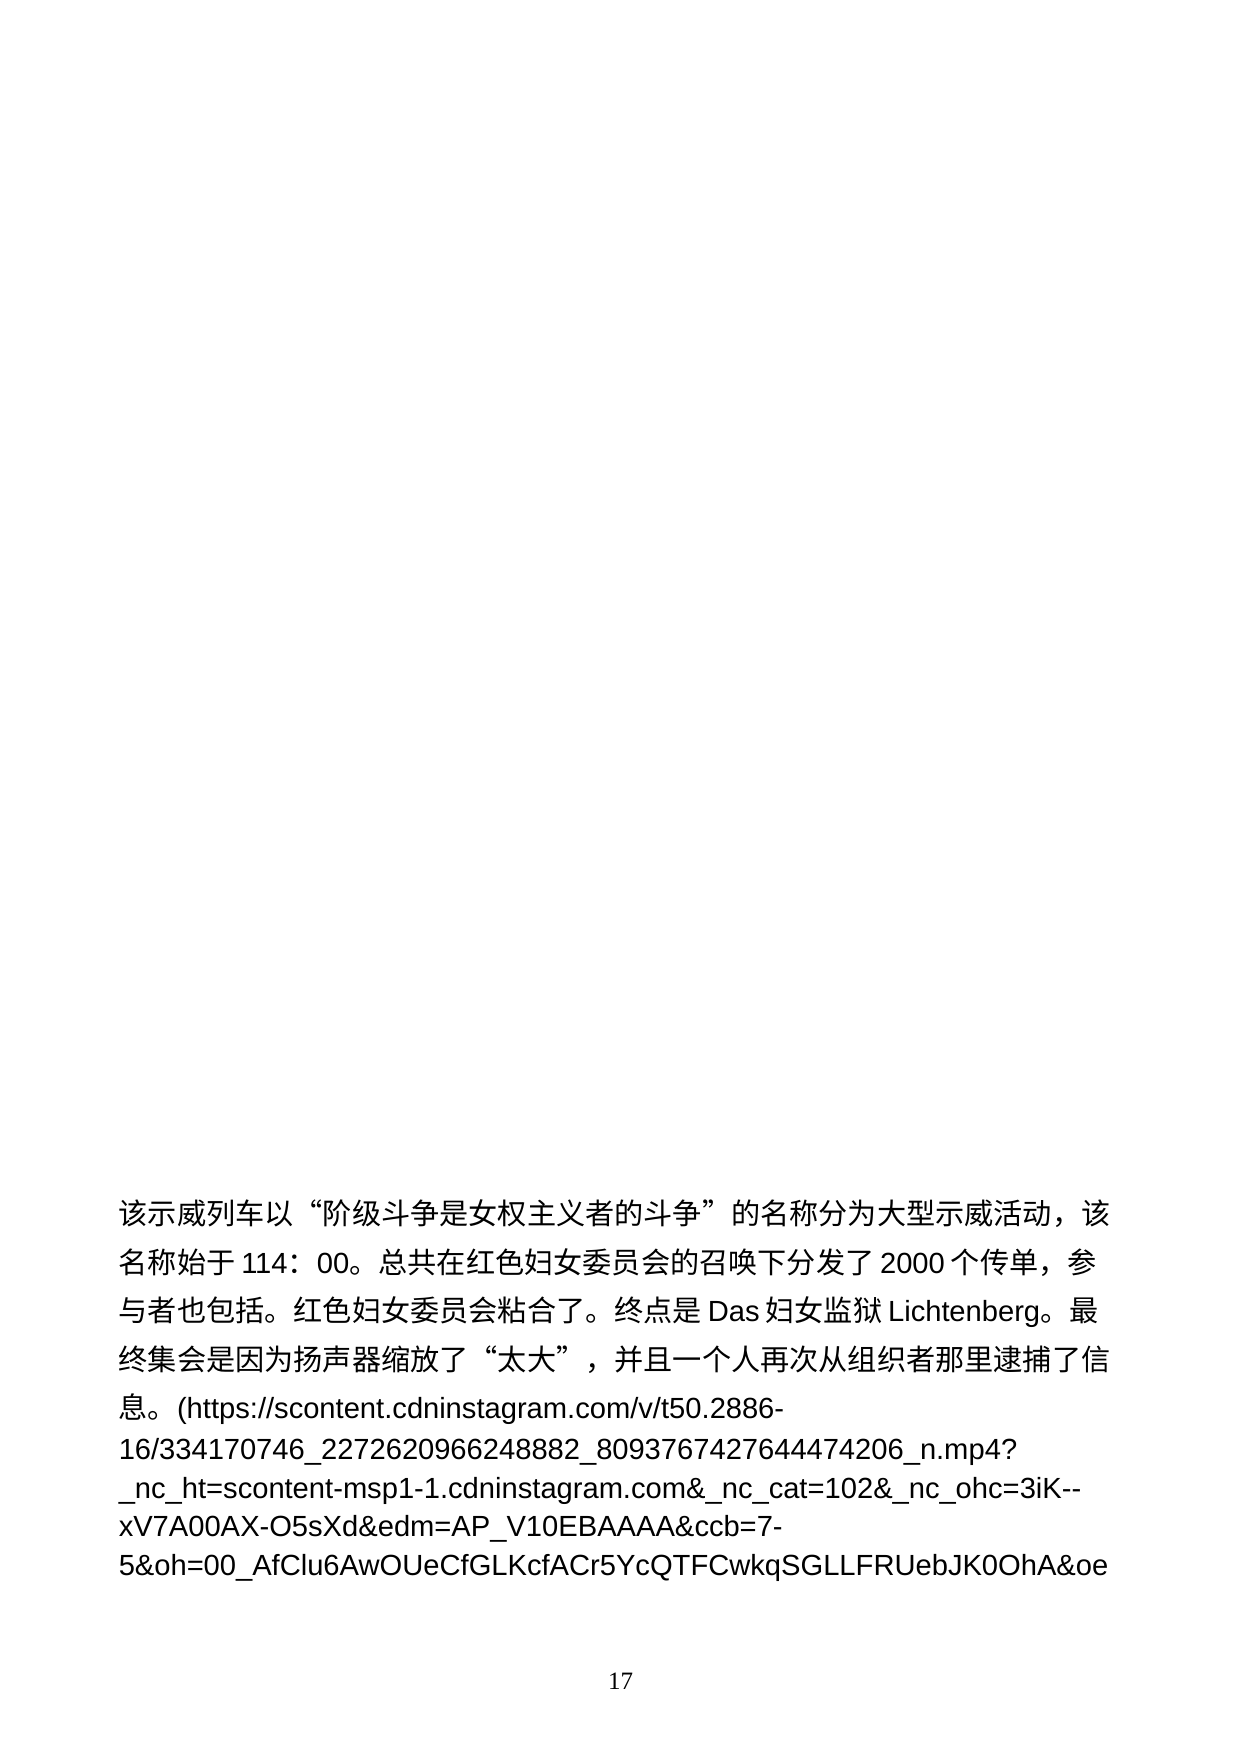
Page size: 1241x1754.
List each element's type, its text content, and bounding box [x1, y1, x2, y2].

text 该示威列车以“阶级斗争是女权主义者的斗争”的名称分为大型示威活动，该名称始于114：00。总共在红色妇女委员会的召唤下分发了2000个传单，参与者也包括。红色妇女委员会粘合了。终点是Das妇女监狱Lichtenberg。最终集会是因为扬声器缩放了“太大”，并且一个人再次从组织者那里逮捕了信息。(https://scontent.cdninstagram.com/v/t50.2886-16/334170746_2272620966248882_8093767427644474206_n.mp4?_nc_ht=scontent-msp1-1.cdninstagram.com&_nc_cat=102&_nc_ohc=3iK--xV7A00AX-O5sXd&edm=AP_V10EBAAAA&ccb=7-5&oh=00_AfClu6AwOUeCfGLKcfACr5YcQTFCwkqSGLLFRUebJK0OhA&oe [118, 118, 1122, 1581]
